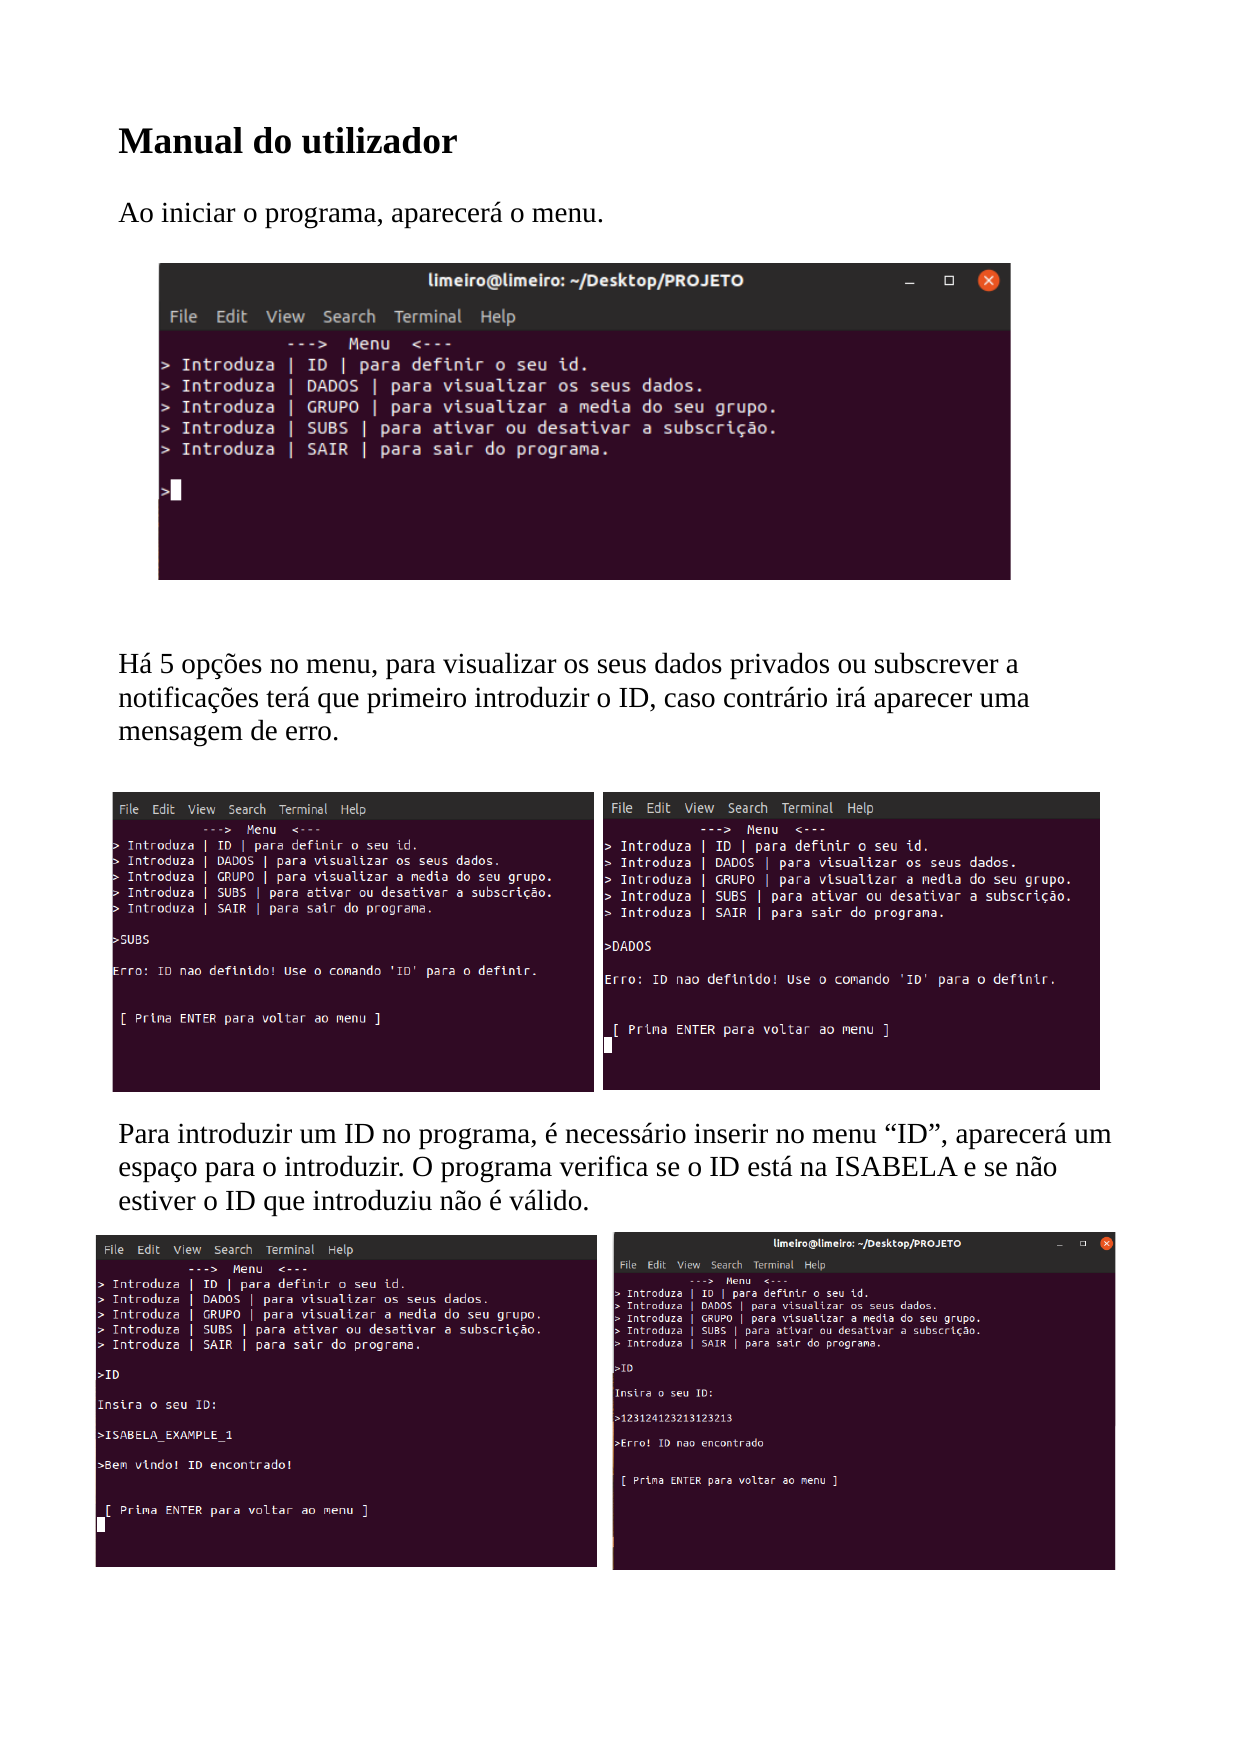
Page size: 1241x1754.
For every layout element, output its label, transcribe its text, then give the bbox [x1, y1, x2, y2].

picture [112, 792, 594, 1092]
text Há 5 opções no menu, para visualizar os seus dados privados ou subscrever a notificações terá que primeiro introduzir o ID, caso contrário irá aparecer uma mensagem de erro. [118, 646, 1122, 747]
picture [603, 792, 1100, 1090]
picture [95, 1235, 597, 1567]
text Manual do utilizador [118, 118, 1122, 161]
text Para introduzir um ID no programa, é necessário inserir no menu “ID”, aparecerá um espaço para o introduzir. O programa verifica se o ID está na ISABELA e se não estiver o ID que introduziu não é válido. [118, 1116, 1122, 1216]
text Ao iniciar o programa, aparecerá o menu. [118, 195, 1122, 228]
picture [612, 1232, 1116, 1570]
picture [158, 263, 1011, 580]
